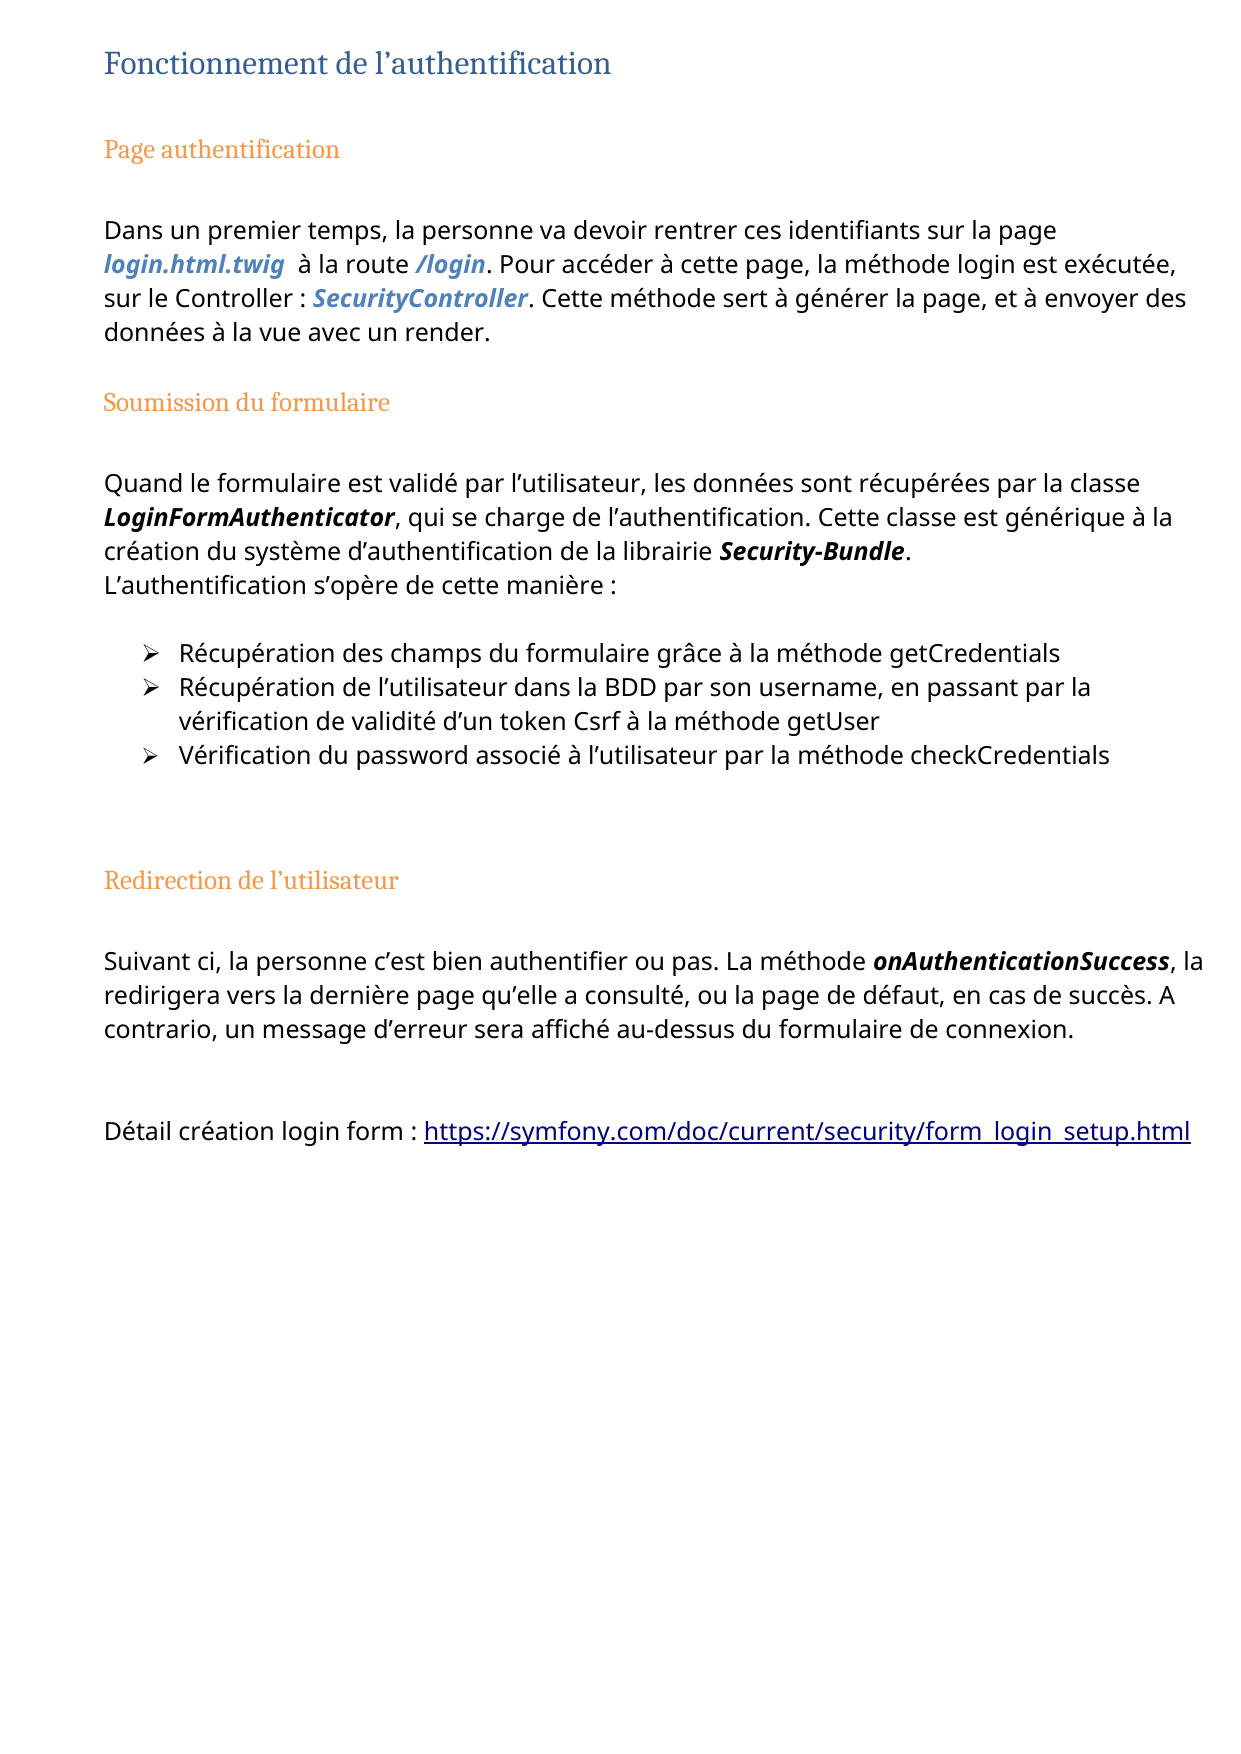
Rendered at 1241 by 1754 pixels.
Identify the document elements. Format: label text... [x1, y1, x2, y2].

list Récupération de l’utilisateur dans la BDD par son username, en passant par la vérification de validité d’un token Csrf à la méthode getUser [141, 669, 1211, 738]
subtitle Page authentification [103, 134, 1211, 165]
subtitle Redirection de l’utilisateur [103, 865, 1211, 896]
text Dans un premier temps, la personne va devoir rentrer ces identifiants sur la page login.html.twig à la route /login. Pour accéder à cette page, la méthode login est exécutée, sur le Controller : SecurityController. Cette méthode sert à générer la page, et à envoyer des données à la vue avec un render. [103, 212, 1211, 349]
subtitle Soumission du formulaire [103, 387, 1211, 418]
text Suivant ci, la personne c’est bien authentifier ou pas. La méthode onAuthenticationSuccess, la redirigera vers la dernière page qu’elle a consulté, ou la page de défaut, en cas de succès. A contrario, un message d’erreur sera affiché au-dessus du formulaire de connexion. [103, 943, 1211, 1045]
text L’authentification s’opère de cette manière : [103, 567, 1211, 601]
subtitle Fonctionnement de l’authentification [103, 44, 1211, 83]
list Récupération des champs du formulaire grâce à la méthode getCredentials [141, 636, 1211, 669]
list Vérification du password associé à l’utilisateur par la méthode checkCredentials [141, 738, 1211, 772]
text Quand le formulaire est validé par l’utilisateur, les données sont récupérées par la classe LoginFormAuthenticator, qui se charge de l’authentification. Cette classe est générique à la création du système d’authentification de la librairie Security-Bundle. [103, 465, 1211, 567]
text Détail création login form : https://symfony.com/doc/current/security/form_login_setup.html [103, 1113, 1211, 1148]
